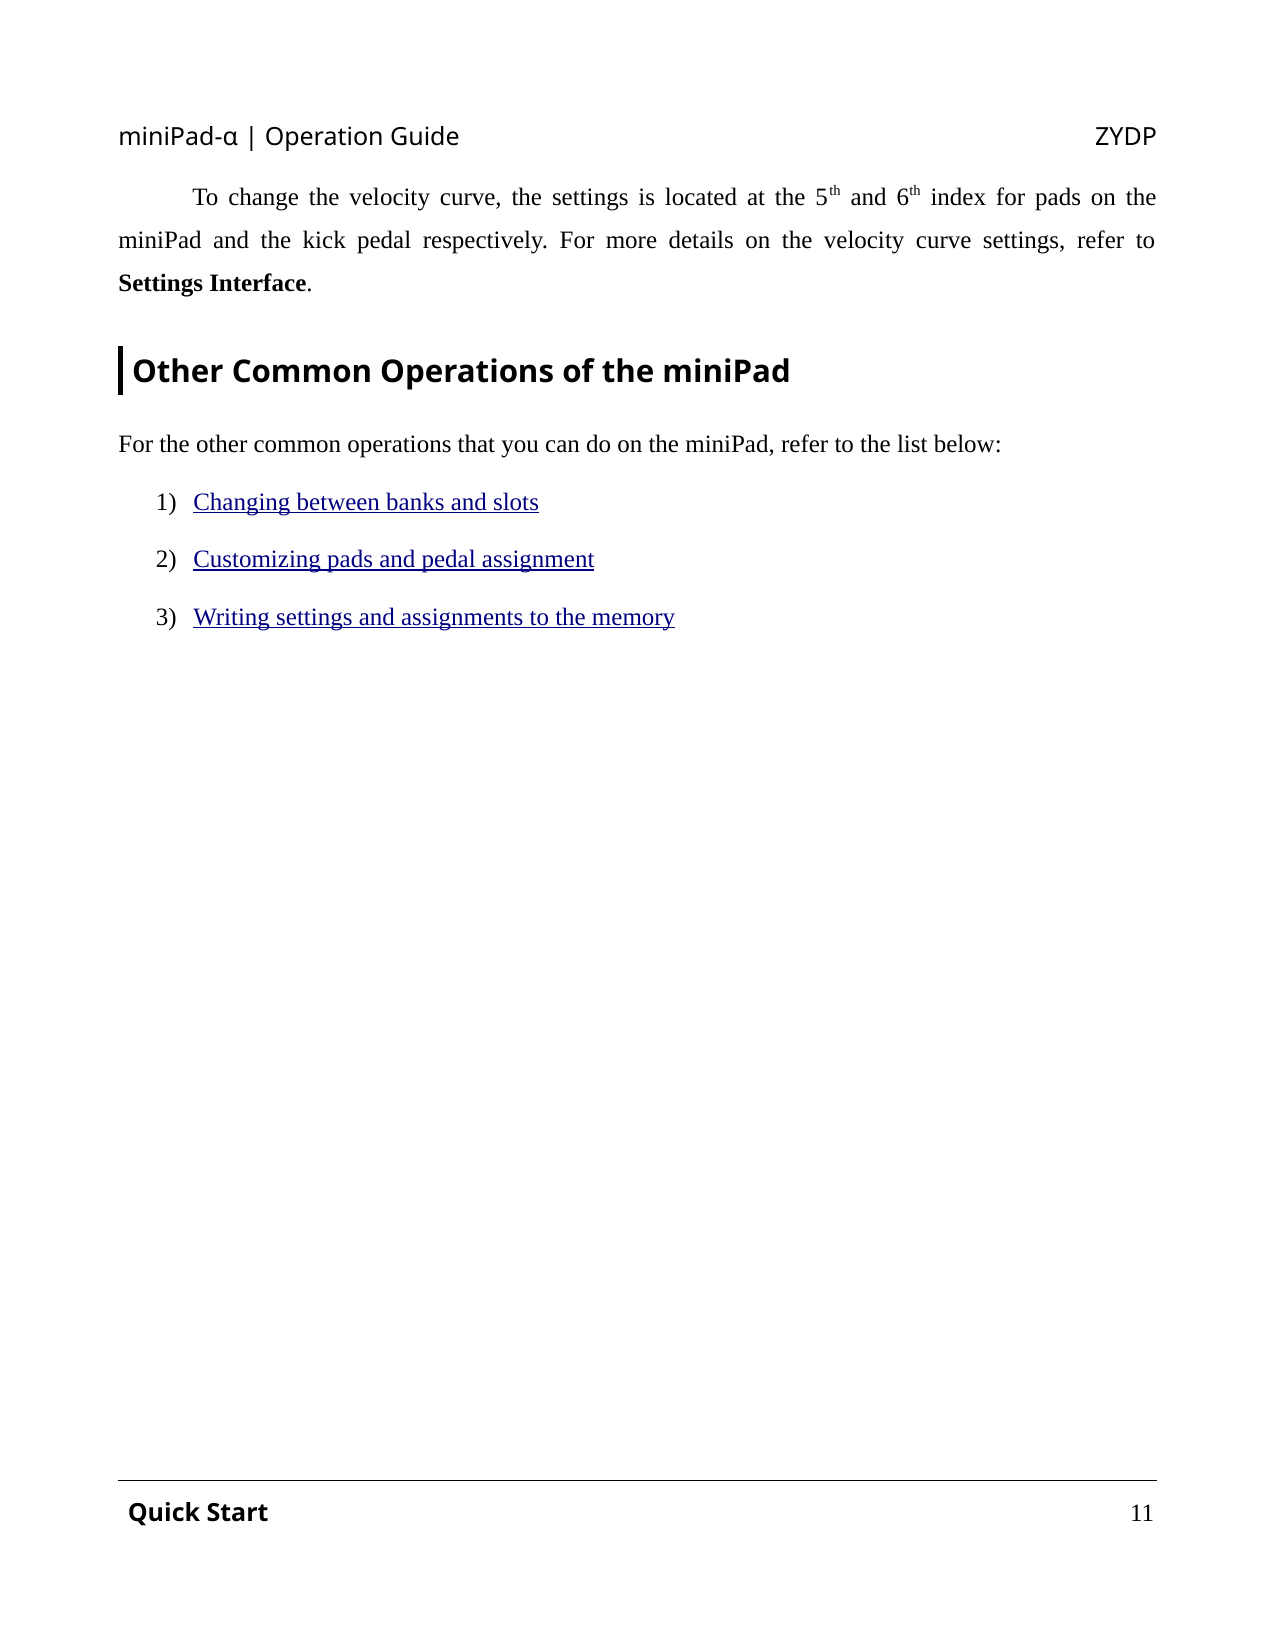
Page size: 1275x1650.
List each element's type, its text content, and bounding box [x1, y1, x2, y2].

subtitle Other Common Operations of the miniPad [123, 346, 1157, 395]
text To change the velocity curve, the settings is located at the 5th and 6th index for pads on the miniPad and the kick pedal respectively. For more details on the velocity curve settings, refer to Settings Interface. [118, 182, 1157, 297]
list Writing settings and assignments to the memory [156, 602, 1157, 631]
list Changing between banks and slots [156, 487, 1157, 515]
text For the other common operations that you can do on the miniPad, refer to the list below: [118, 429, 1157, 458]
list Customizing pads and pedal assignment [156, 544, 1157, 573]
